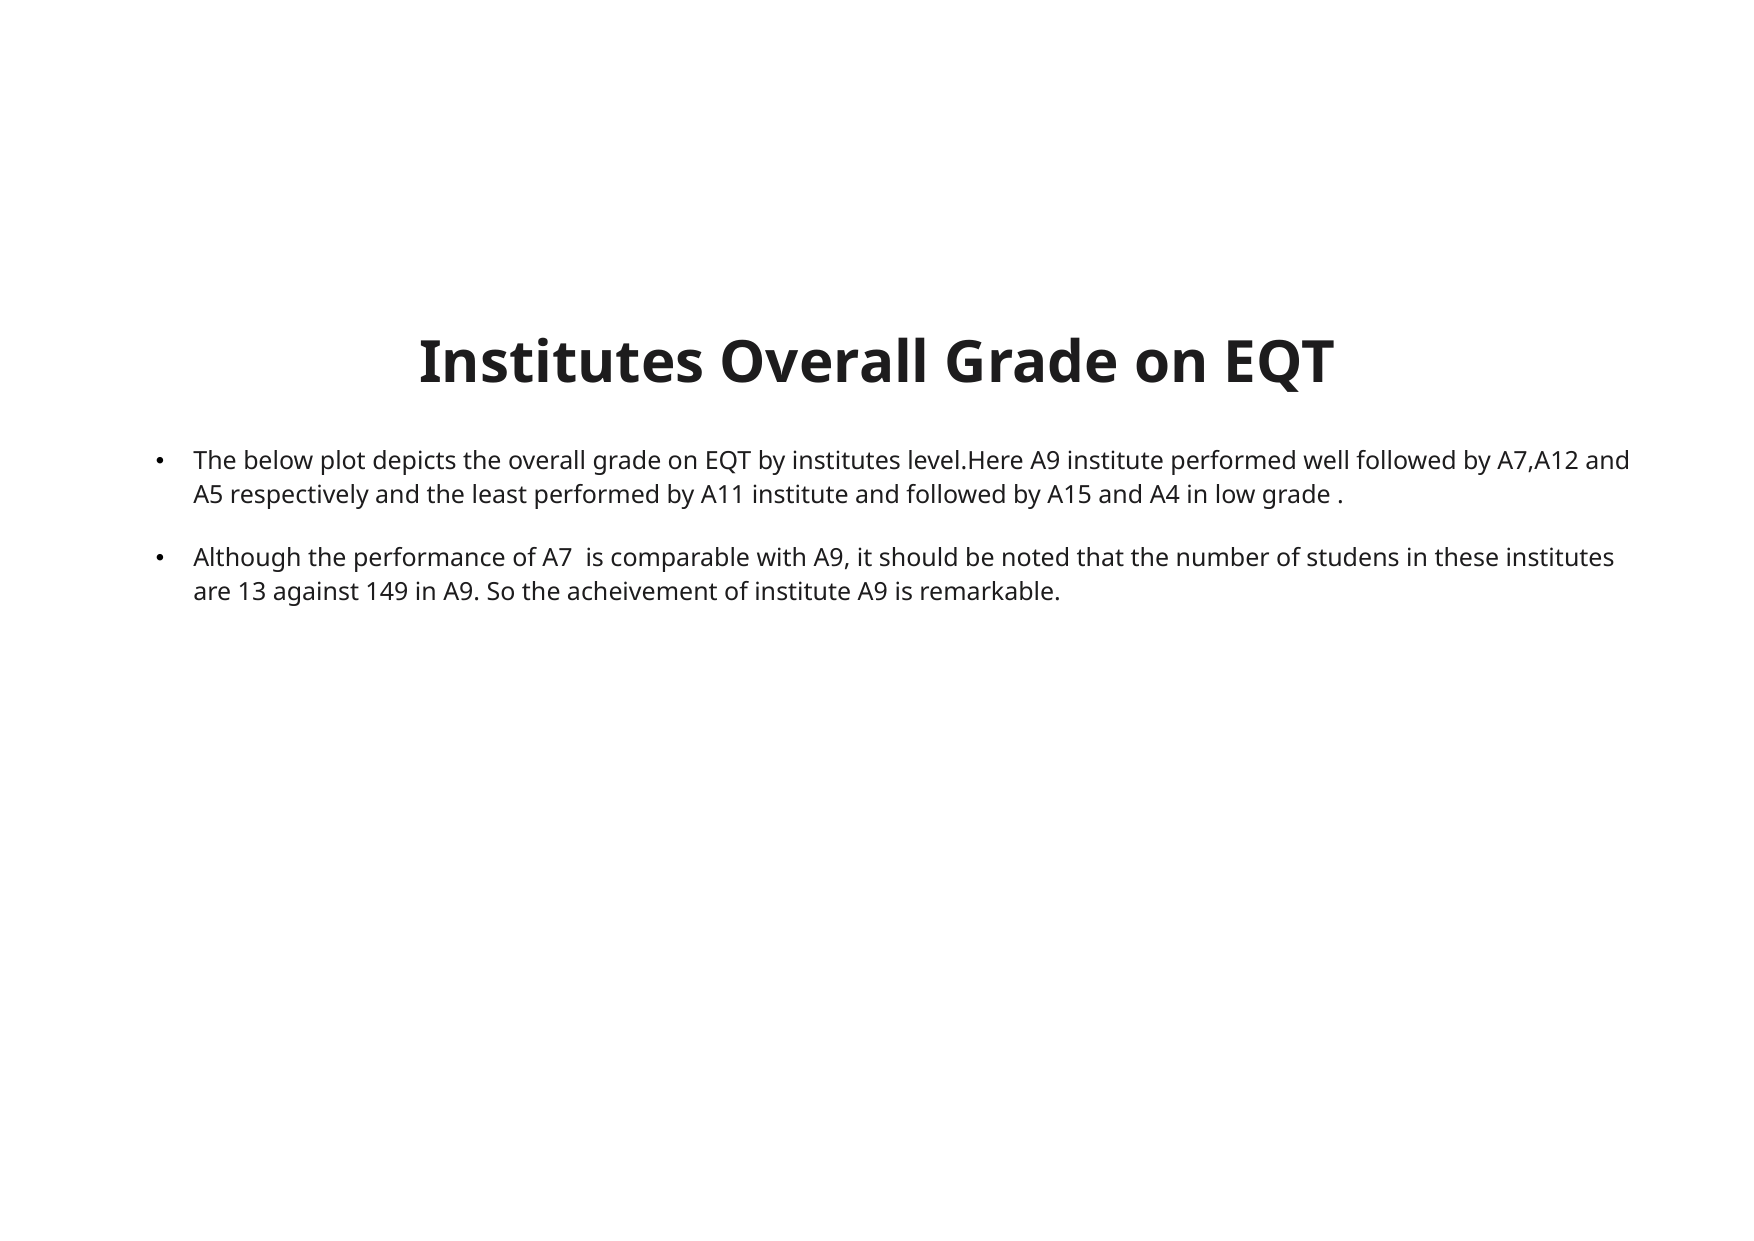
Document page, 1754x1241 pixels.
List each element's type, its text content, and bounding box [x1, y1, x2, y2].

list The below plot depicts the overall grade on EQT by institutes level.Here A9 institute performed well followed by A7,A12 and A5 respectively and the least performed by A11 institute and followed by A15 and A4 in low grade . [156, 442, 1636, 510]
text Institutes Overall Grade on EQT [118, 320, 1636, 400]
list Although the performance of A7 is comparable with A9, it should be noted that the number of studens in these institutes are 13 against 149 in A9. So the acheivement of institute A9 is remarkable. [156, 539, 1636, 607]
